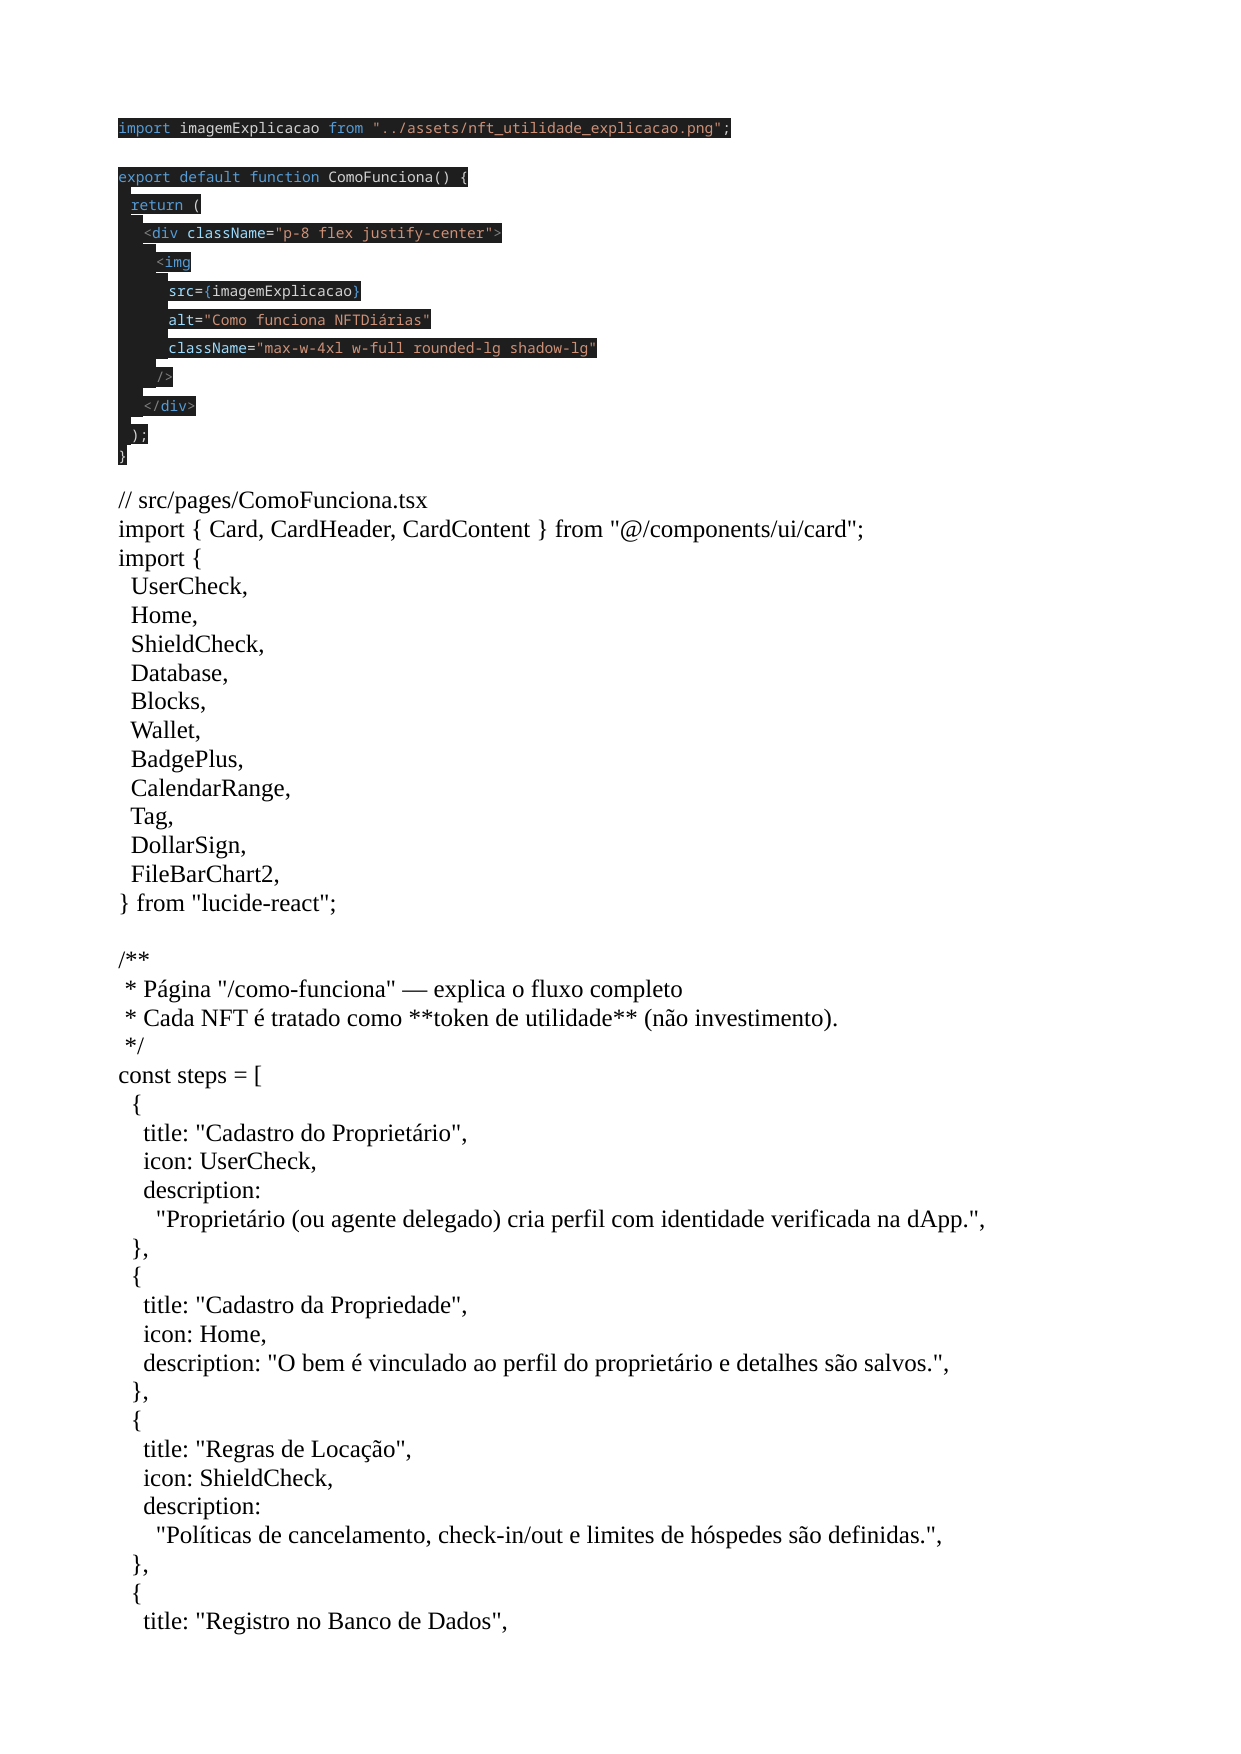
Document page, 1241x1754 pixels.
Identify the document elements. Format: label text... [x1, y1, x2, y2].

text <img [118, 244, 1122, 273]
text /> [118, 359, 1122, 388]
text alt="Como funciona NFTDiárias" [118, 302, 1122, 330]
text ); [118, 417, 1122, 445]
text className="max-w-4xl w-full rounded-lg shadow-lg" [118, 330, 1122, 359]
text export default function ComoFunciona() { [118, 167, 1122, 187]
text } [118, 445, 1122, 465]
text </div> [118, 388, 1122, 417]
text import imagemExplicacao from "../assets/nft_utilidade_explicacao.png"; [118, 118, 1122, 138]
text src={imagemExplicacao} [118, 273, 1122, 302]
text // src/pages/ComoFunciona.tsx import { Card, CardHeader, CardContent } from "@/components/ui/card"; import { UserCheck, Home, ShieldCheck, Database, Blocks, Wallet, BadgePlus, CalendarRange, Tag, DollarSign, FileBarChart2, } from "lucide-react"; /** * Página "/como-funciona" — explica o fluxo completo * Cada NFT é tratado como **token de utilidade** (não investimento). */ const steps = [ { title: "Cadastro do Proprietário", icon: UserCheck, description: "Proprietário (ou agente delegado) cria perfil com identidade verificada na dApp.", }, { title: "Cadastro da Propriedade", icon: Home, description: "O bem é vinculado ao perfil do proprietário e detalhes são salvos.", }, { title: "Regras de Locação", icon: ShieldCheck, description: "Políticas de cancelamento, check‑in/out e limites de hóspedes são definidas.", }, { title: "Registro no Banco de Dados", [118, 485, 1122, 1635]
text <div className="p-8 flex justify-center"> [118, 215, 1122, 244]
text return ( [118, 187, 1122, 215]
